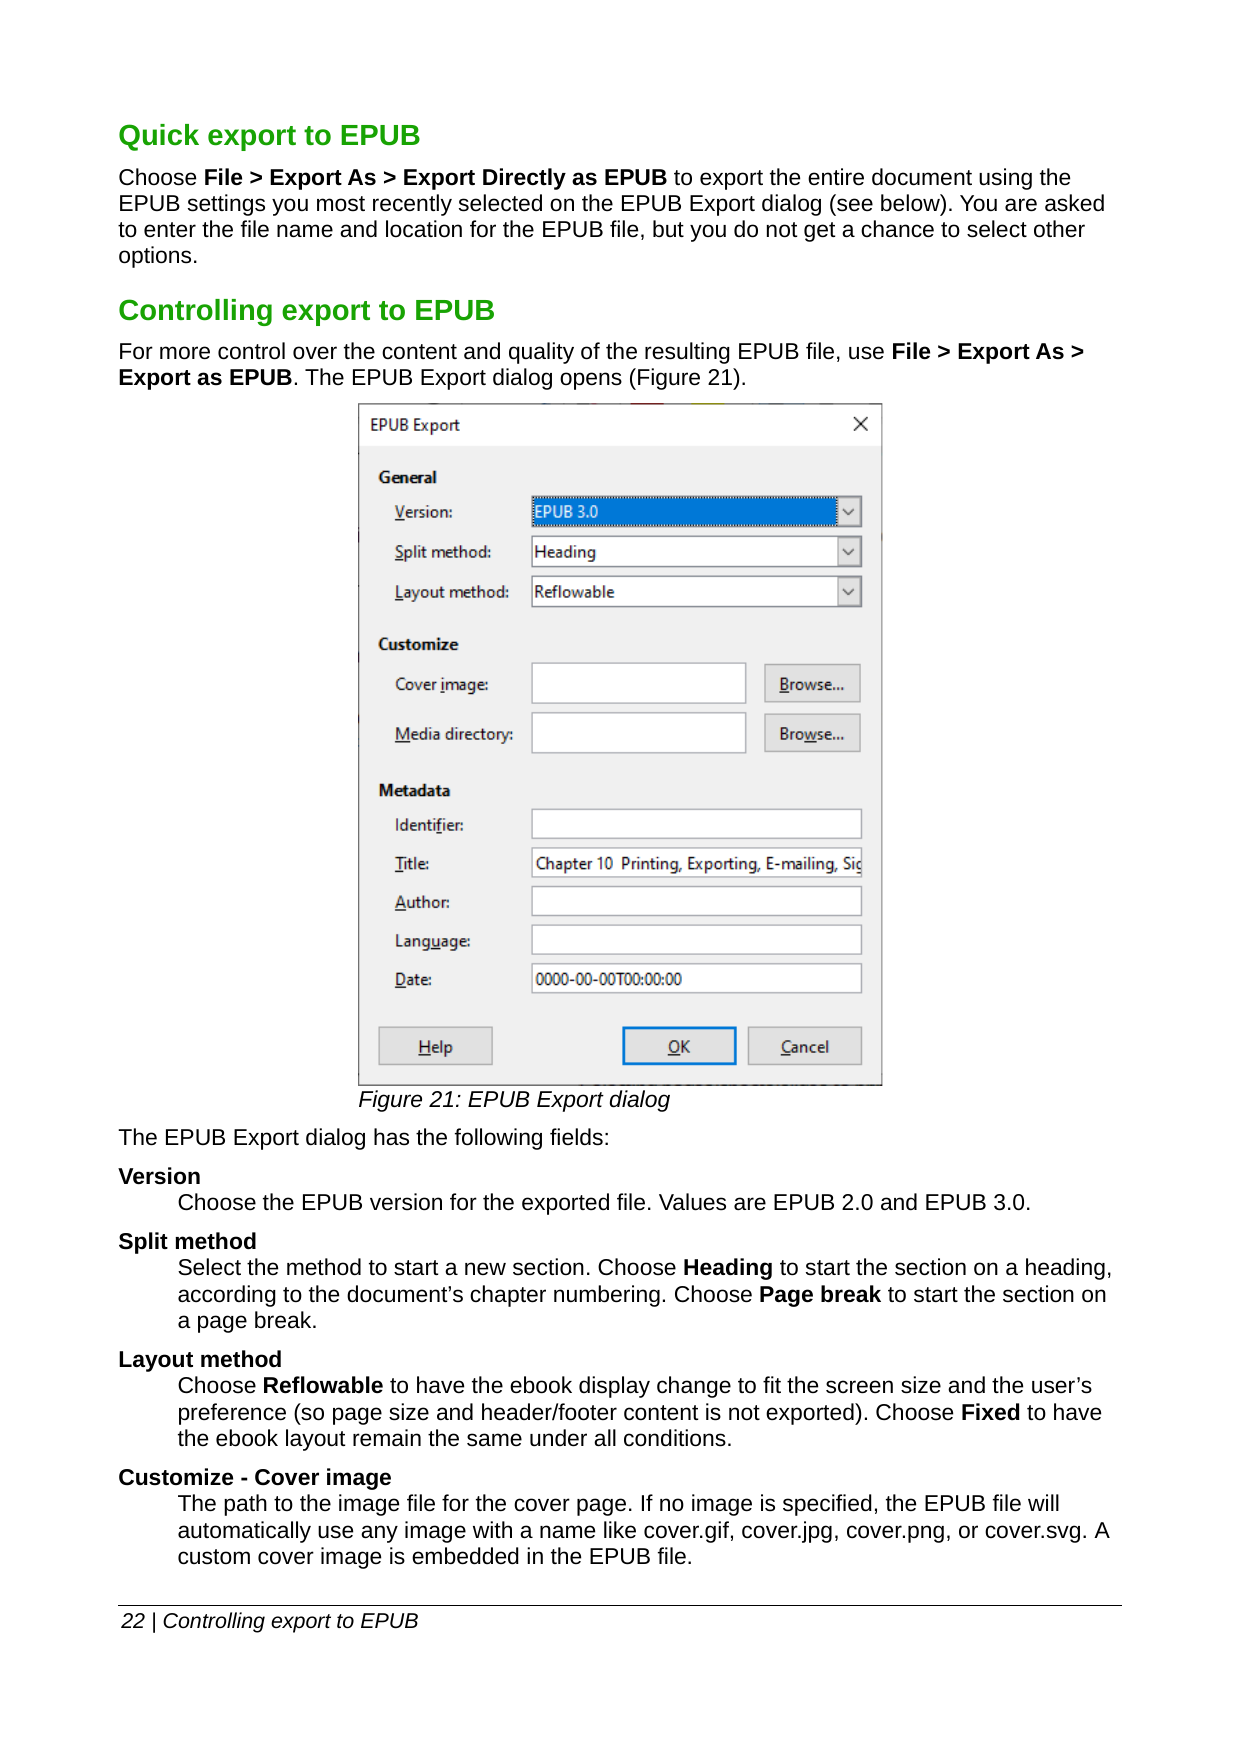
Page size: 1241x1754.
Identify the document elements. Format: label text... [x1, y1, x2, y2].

text Choose the EPUB version for the exported file. Values are EPUB 2.0 and EPUB 3.0. [177, 1189, 1122, 1216]
text Figure 21: EPUB Export dialog [358, 1086, 882, 1112]
text Choose File > Export As > Export Directly as EPUB to export the entire document using the EPUB settings you most recently selected on the EPUB Export dialog (see below). You are asked to enter the file name and location for the EPUB file, but you do not get a chance to select other options. [118, 163, 1122, 269]
text Customize - Cover image [118, 1464, 1122, 1490]
text Version [118, 1163, 1122, 1189]
text Choose Reflowable to have the ebook display change to fit the screen size and the user’s preference (so page size and header/footer content is not exported). Choose Fixed to have the ebook layout remain the same under all conditions. [177, 1372, 1122, 1451]
text Split method [118, 1228, 1122, 1254]
text Layout method [118, 1346, 1122, 1372]
subtitle Quick export to EPUB [118, 118, 1122, 152]
list The EPUB Export dialog has the following fields: [118, 1124, 1122, 1150]
text Select the method to start a new section. Choose Heading to start the section on a heading, according to the document’s chapter numbering. Choose Page break to start the section on a page break. [177, 1254, 1122, 1333]
subtitle Controlling export to EPUB [118, 292, 1122, 326]
text The path to the image file for the cover page. If no image is specified, the EPUB file will automatically use any image with a name like cover.gif, cover.jpg, cover.png, or cover.svg. A custom cover image is embedded in the EPUB file. [177, 1490, 1122, 1569]
text For more control over the content and quality of the resulting EPUB file, use File > Export As > Export as EPUB. The EPUB Export dialog opens (Figure 21). [118, 338, 1122, 391]
picture [358, 403, 883, 1086]
